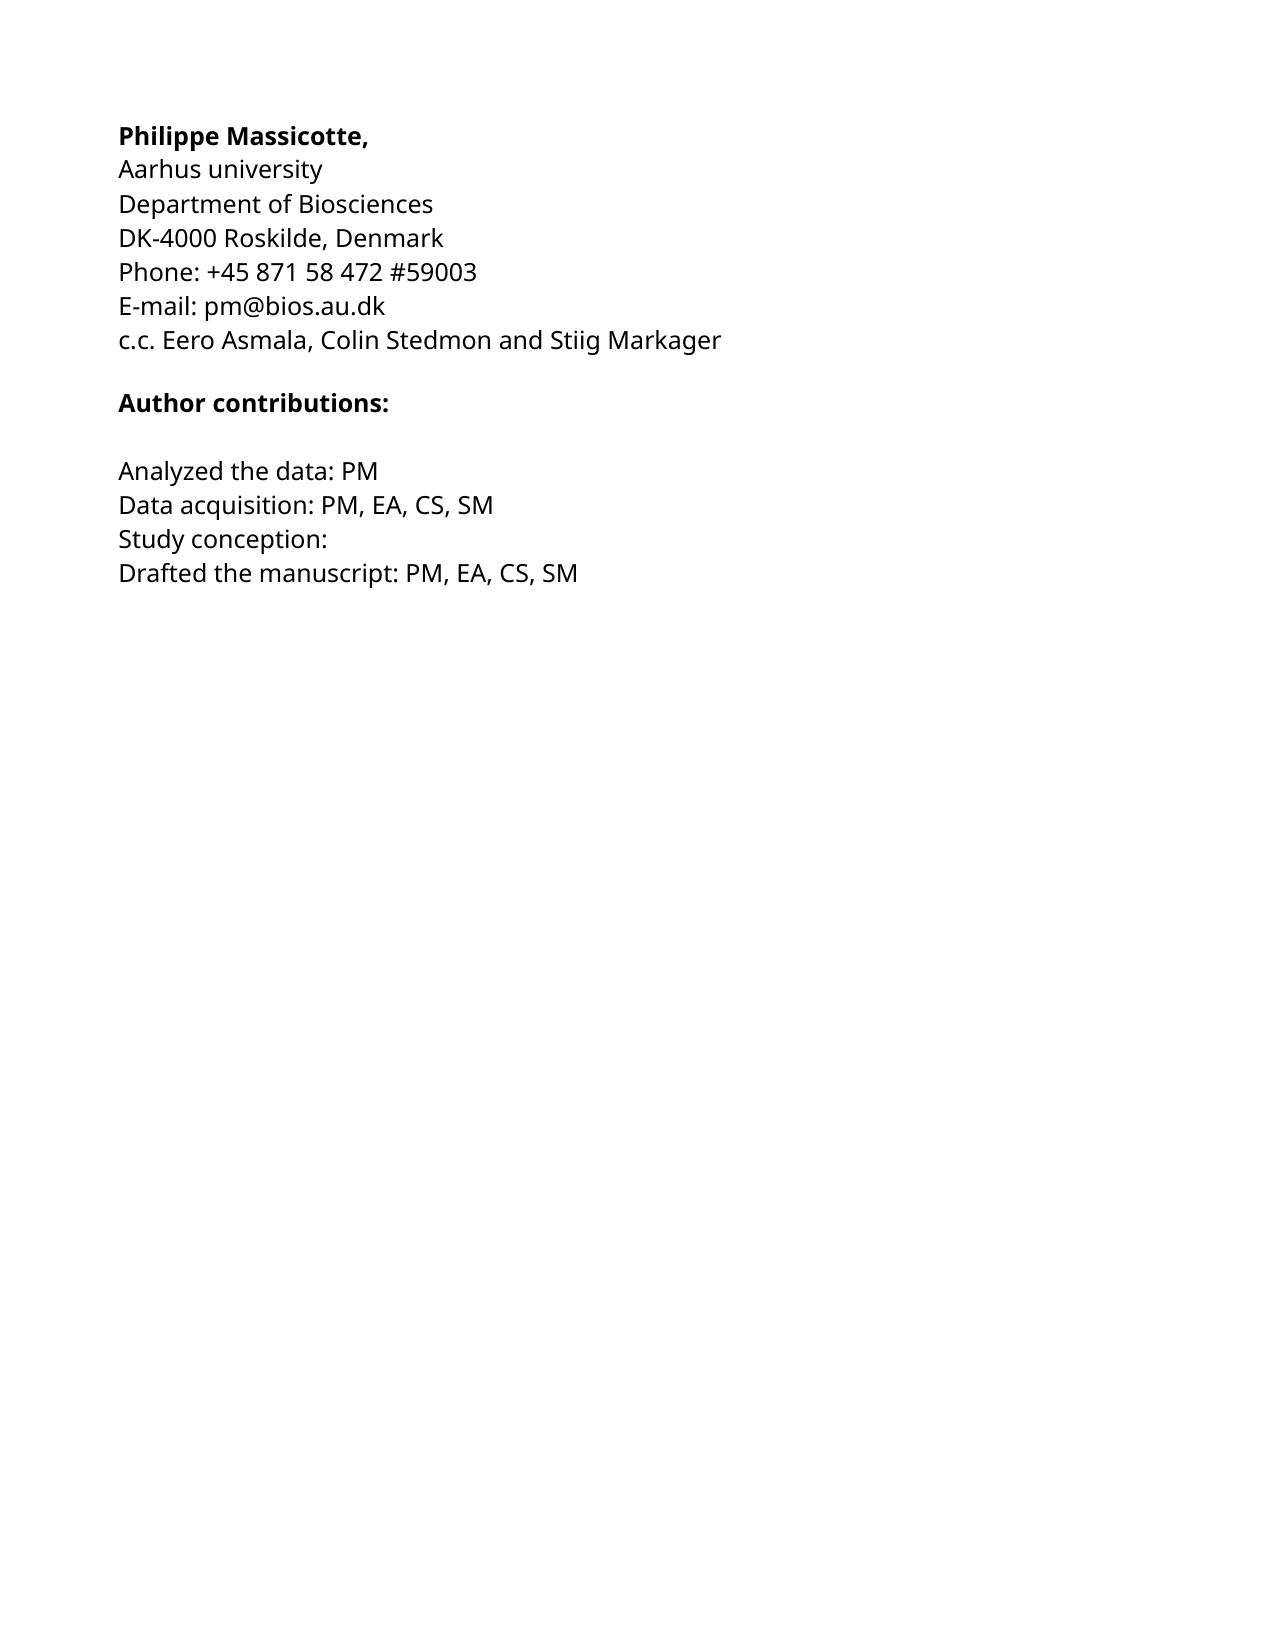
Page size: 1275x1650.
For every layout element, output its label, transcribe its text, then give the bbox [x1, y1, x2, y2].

text Philippe Massicotte, [118, 118, 1157, 152]
text Study conception: [118, 522, 1157, 556]
text E-mail: pm@bios.au.dk [118, 288, 1157, 322]
text Aarhus university [118, 152, 1157, 186]
text DK-4000 Roskilde, Denmark [118, 220, 1157, 254]
text Department of Biosciences [118, 186, 1157, 220]
text Data acquisition: PM, EA, CS, SM [118, 487, 1157, 522]
text Analyzed the data: PM [118, 453, 1157, 487]
text Phone: +45 871 58 472 #59003 [118, 254, 1157, 288]
text c.c. Eero Asmala, Colin Stedmon and Stiig Markager [118, 322, 1157, 357]
text Author contributions: [118, 385, 1157, 419]
text Drafted the manuscript: PM, EA, CS, SM [118, 556, 1157, 590]
